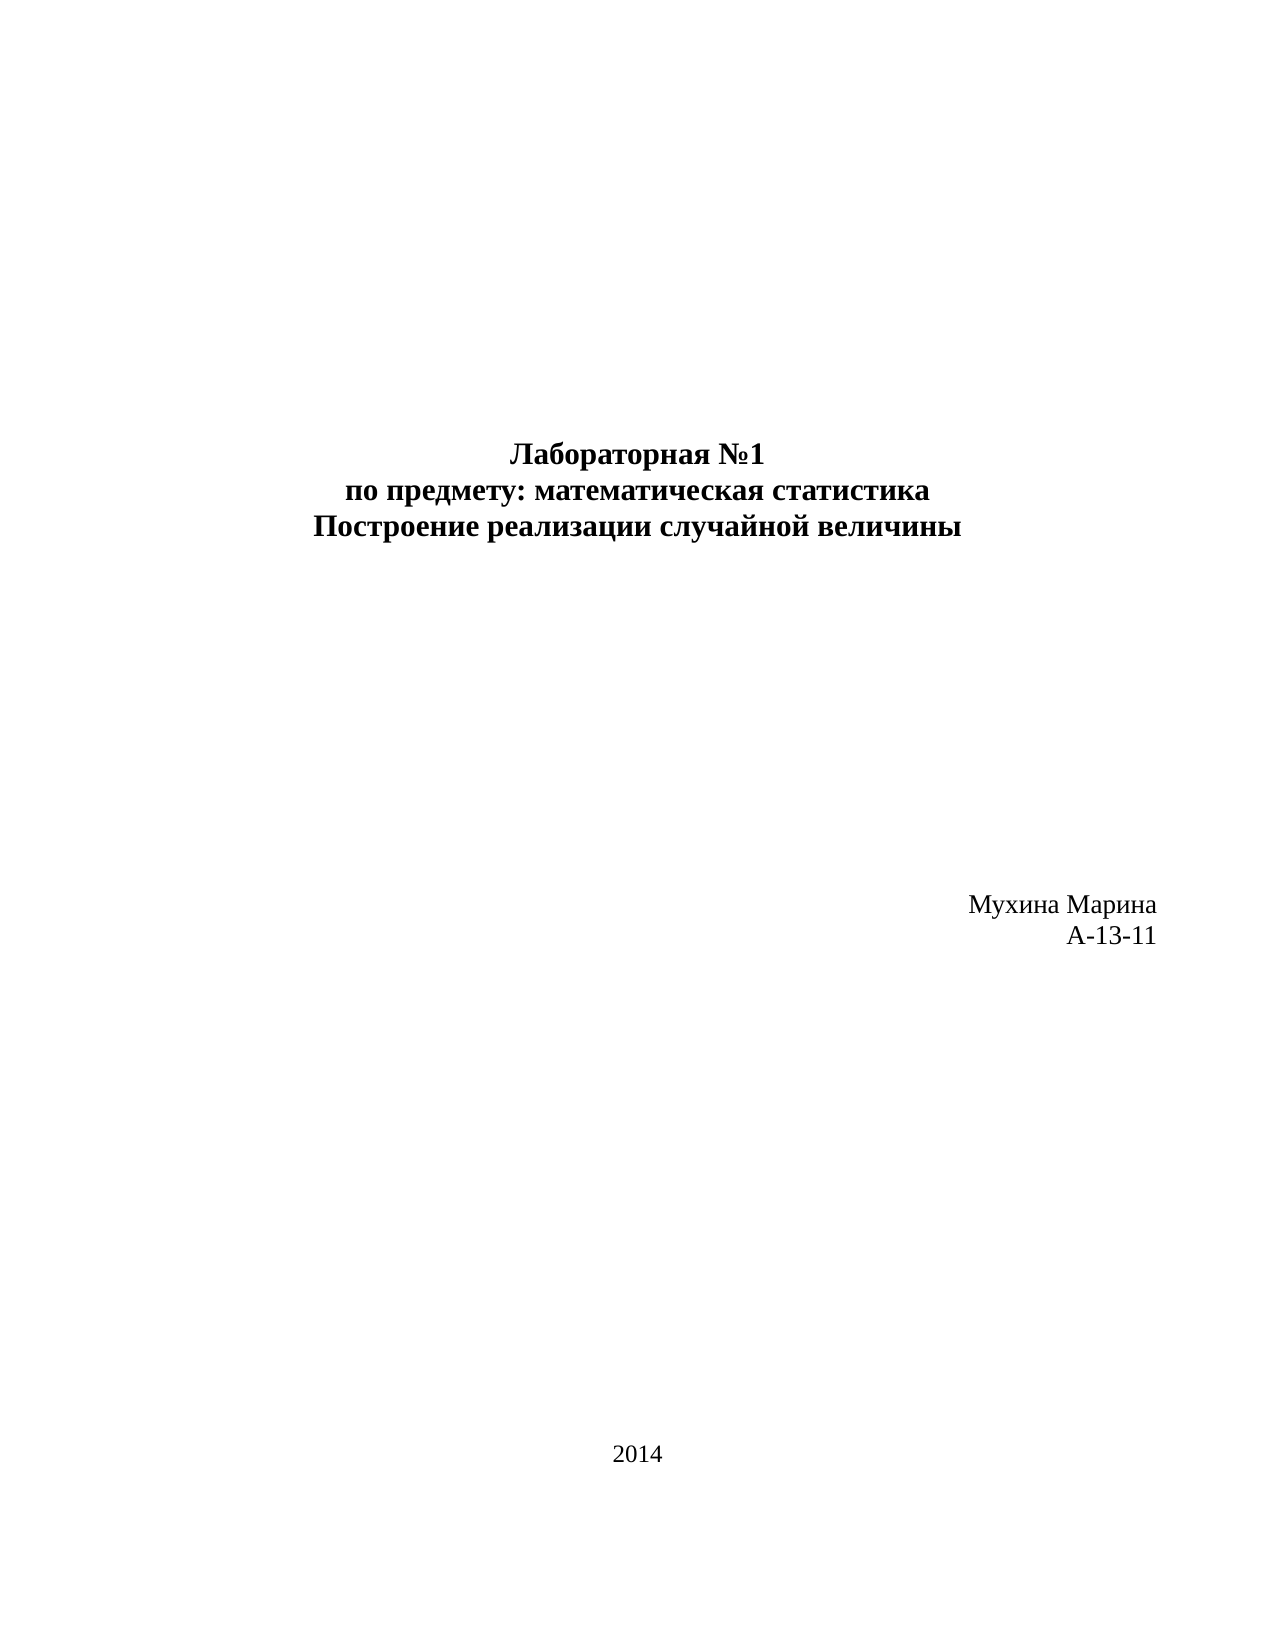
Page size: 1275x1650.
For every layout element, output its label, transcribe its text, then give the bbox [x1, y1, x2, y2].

text Построение реализации случайной величины [118, 507, 1157, 543]
text А-13-11 [118, 919, 1157, 950]
text по предмету: математическая статистика [118, 471, 1157, 507]
text Лабораторная №1 [118, 435, 1157, 471]
text 2014 [118, 1439, 1157, 1468]
text Мухина Марина [118, 888, 1157, 919]
